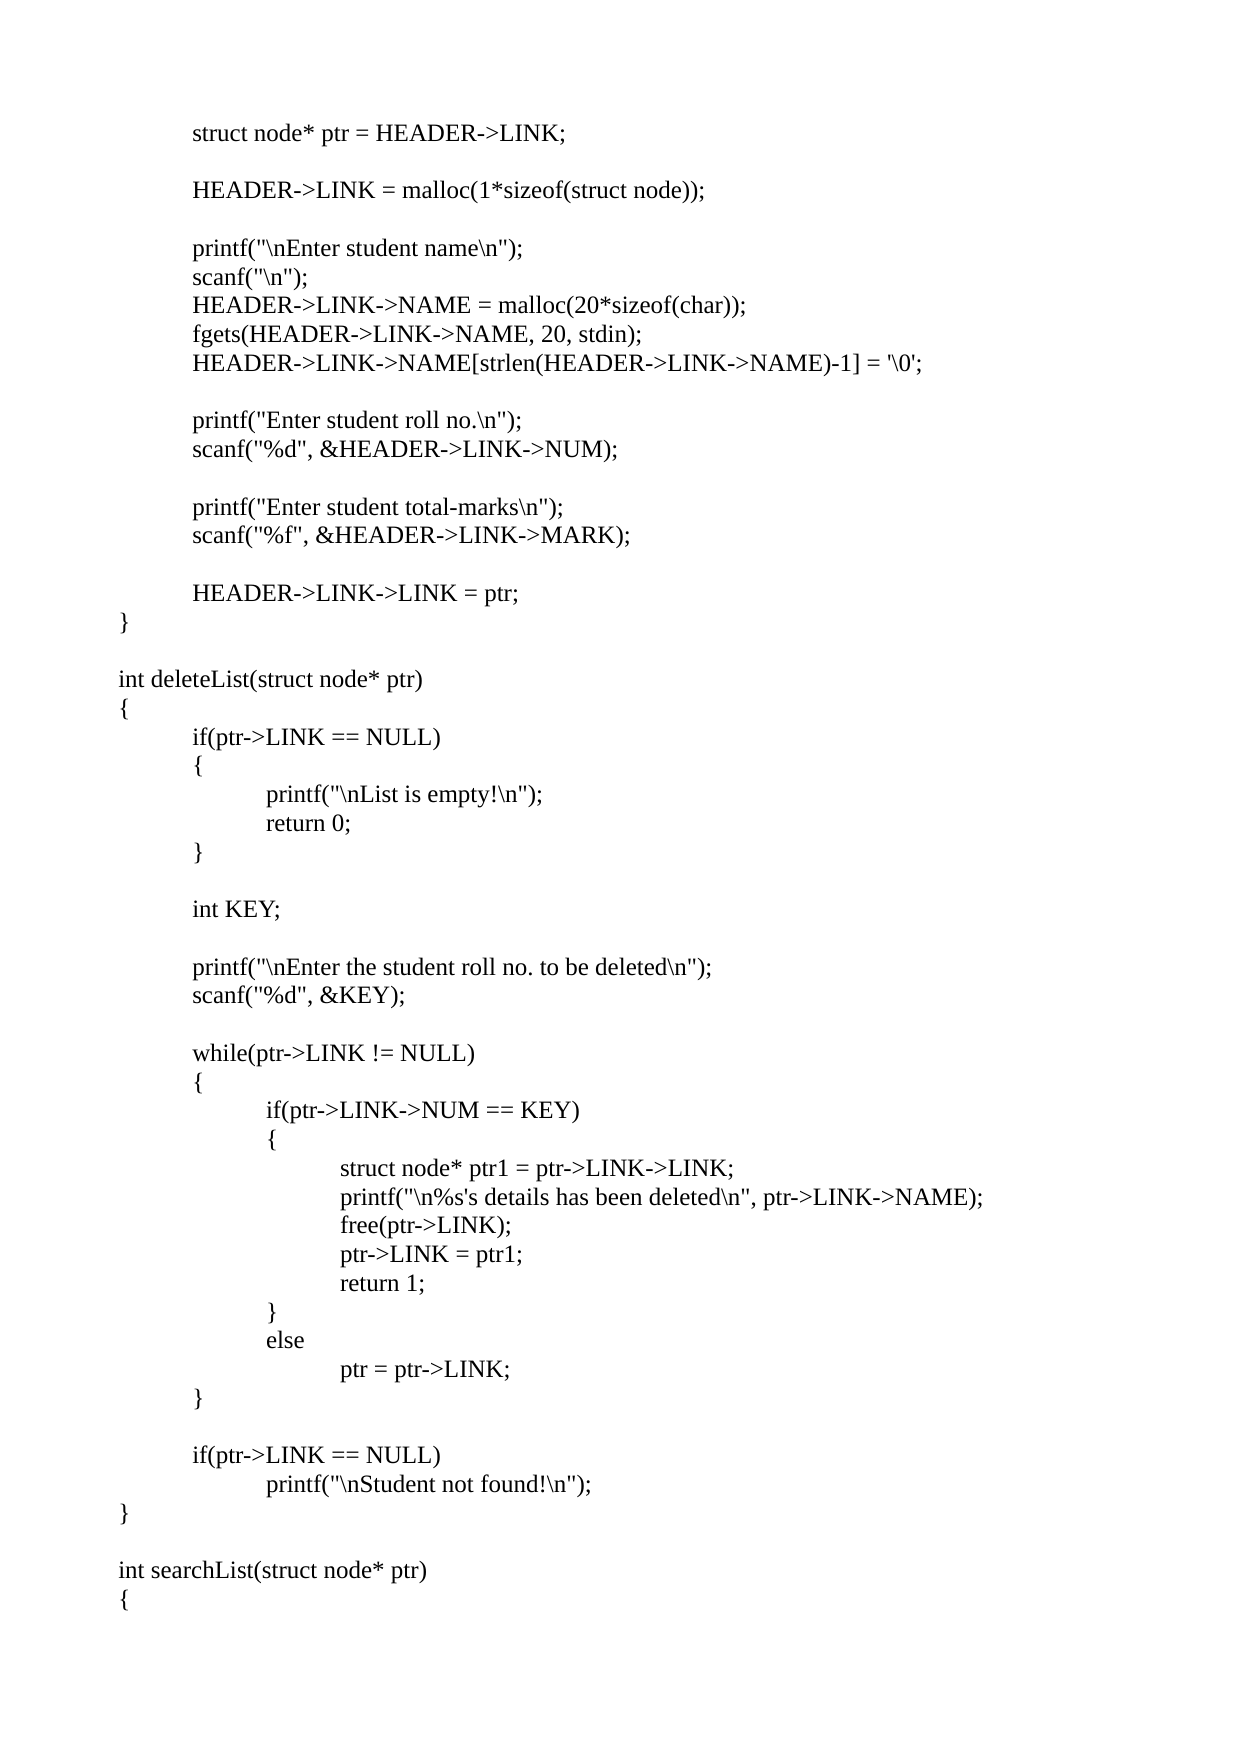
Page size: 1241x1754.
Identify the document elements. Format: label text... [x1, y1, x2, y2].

text } [118, 837, 1122, 866]
text if(ptr->LINK == NULL) [118, 1441, 1122, 1469]
text { [118, 1067, 1122, 1096]
text ptr->LINK = ptr1; [118, 1239, 1122, 1268]
text { [118, 693, 1122, 722]
text if(ptr->LINK == NULL) [118, 722, 1122, 751]
text } [118, 607, 1122, 636]
text HEADER->LINK = malloc(1*sizeof(struct node)); [118, 176, 1122, 204]
text HEADER->LINK->NAME[strlen(HEADER->LINK->NAME)-1] = '\0'; [118, 348, 1122, 377]
text printf("\nEnter student name\n"); [118, 233, 1122, 262]
text scanf("\n"); [118, 262, 1122, 291]
text return 1; [118, 1268, 1122, 1297]
text } [118, 1297, 1122, 1326]
text ptr = ptr->LINK; [118, 1354, 1122, 1383]
text struct node* ptr1 = ptr->LINK->LINK; [118, 1153, 1122, 1182]
text if(ptr->LINK->NUM == KEY) [118, 1096, 1122, 1124]
text { [118, 1584, 1122, 1613]
text HEADER->LINK->NAME = malloc(20*sizeof(char)); [118, 291, 1122, 319]
text { [118, 1124, 1122, 1153]
text HEADER->LINK->LINK = ptr; [118, 578, 1122, 607]
text int deleteList(struct node* ptr) [118, 664, 1122, 693]
text fgets(HEADER->LINK->NAME, 20, stdin); [118, 319, 1122, 348]
text } [118, 1383, 1122, 1412]
text { [118, 751, 1122, 779]
text printf("\nEnter the student roll no. to be deleted\n"); [118, 952, 1122, 981]
text int KEY; [118, 894, 1122, 923]
text printf("Enter student total-marks\n"); [118, 492, 1122, 521]
text struct node* ptr = HEADER->LINK; [118, 118, 1122, 147]
text int searchList(struct node* ptr) [118, 1556, 1122, 1584]
text printf("\nList is empty!\n"); [118, 779, 1122, 808]
text } [118, 1498, 1122, 1527]
text return 0; [118, 808, 1122, 837]
text printf("\nStudent not found!\n"); [118, 1469, 1122, 1498]
text while(ptr->LINK != NULL) [118, 1038, 1122, 1067]
text else [118, 1326, 1122, 1354]
text scanf("%f", &HEADER->LINK->MARK); [118, 521, 1122, 549]
text printf("\n%s's details has been deleted\n", ptr->LINK->NAME); [118, 1182, 1122, 1211]
text scanf("%d", &KEY); [118, 981, 1122, 1009]
text scanf("%d", &HEADER->LINK->NUM); [118, 434, 1122, 463]
text printf("Enter student roll no.\n"); [118, 406, 1122, 434]
text free(ptr->LINK); [118, 1211, 1122, 1239]
